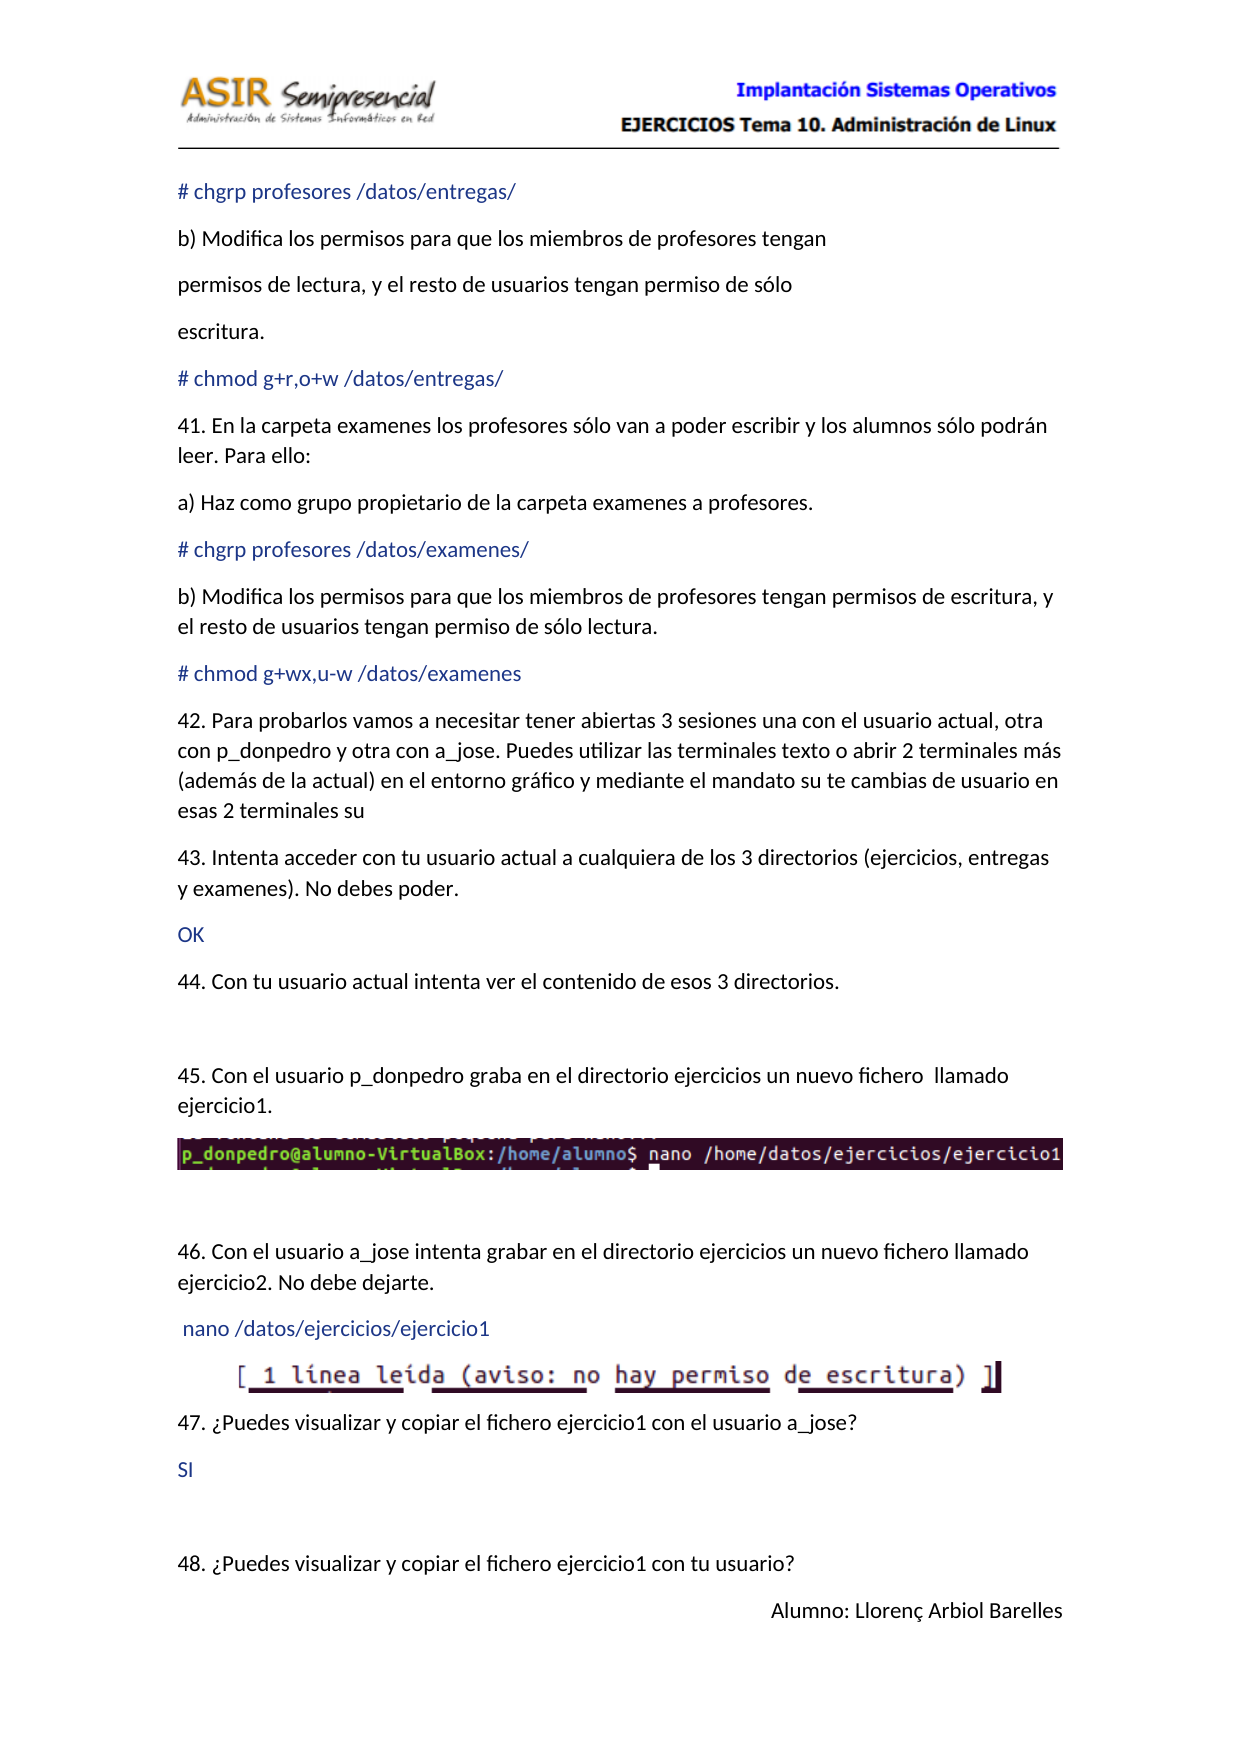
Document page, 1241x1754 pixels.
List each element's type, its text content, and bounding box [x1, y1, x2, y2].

text 42. Para probarlos vamos a necesitar tener abiertas 3 sesiones una con el usuario actual, otra con p_donpedro y otra con a_jose. Puedes utilizar las terminales texto o abrir 2 terminales más (además de la actual) en el entorno gráfico y mediante el mandato su te cambias de usuario en esas 2 terminales su [177, 706, 1063, 825]
text 48. ¿Puedes visualizar y copiar el fichero ejercicio1 con tu usuario? [177, 1549, 1063, 1577]
text 47. ¿Puedes visualizar y copiar el fichero ejercicio1 con el usuario a_jose? [177, 1408, 1063, 1436]
text permisos de lectura, y el resto de usuarios tengan permiso de sólo [177, 271, 1063, 299]
text 41. En la carpeta examenes los profesores sólo van a poder escribir y los alumnos sólo podrán leer. Para ello: [177, 411, 1063, 469]
text a) Haz como grupo propietario de la carpeta examenes a profesores. [177, 488, 1063, 516]
text b) Modifica los permisos para que los miembros de profesores tengan permisos de escritura, y el resto de usuarios tengan permiso de sólo lectura. [177, 582, 1063, 640]
text 46. Con el usuario a_jose intenta grabar en el directorio ejercicios un nuevo fichero llamado ejercicio2. No debe dejarte. [177, 1237, 1063, 1296]
text 44. Con tu usuario actual intenta ver el contenido de esos 3 directorios. [177, 967, 1063, 996]
text b) Modifica los permisos para que los miembros de profesores tengan [177, 224, 1063, 252]
text escritura. [177, 317, 1063, 346]
picture [177, 1138, 1063, 1170]
text 45. Con el usuario p_donpedro graba en el directorio ejercicios un nuevo fichero llamado ejercicio1. [177, 1061, 1063, 1119]
picture [238, 1361, 1002, 1393]
text OK [177, 921, 1063, 949]
text # chgrp profesores /datos/examenes/ [177, 535, 1063, 563]
text nano /datos/ejercicios/ejercicio1 [177, 1314, 1063, 1343]
text # chmod g+wx,u-w /datos/examenes [177, 659, 1063, 687]
text 43. Intenta acceder con tu usuario actual a cualquiera de los 3 directorios (ejercicios, entregas y examenes). No debes poder. [177, 843, 1063, 902]
text SI [177, 1455, 1063, 1483]
picture [177, 73, 1063, 149]
text # chmod g+r,o+w /datos/entregas/ [177, 364, 1063, 392]
text # chgrp profesores /datos/entregas/ [177, 177, 1063, 205]
